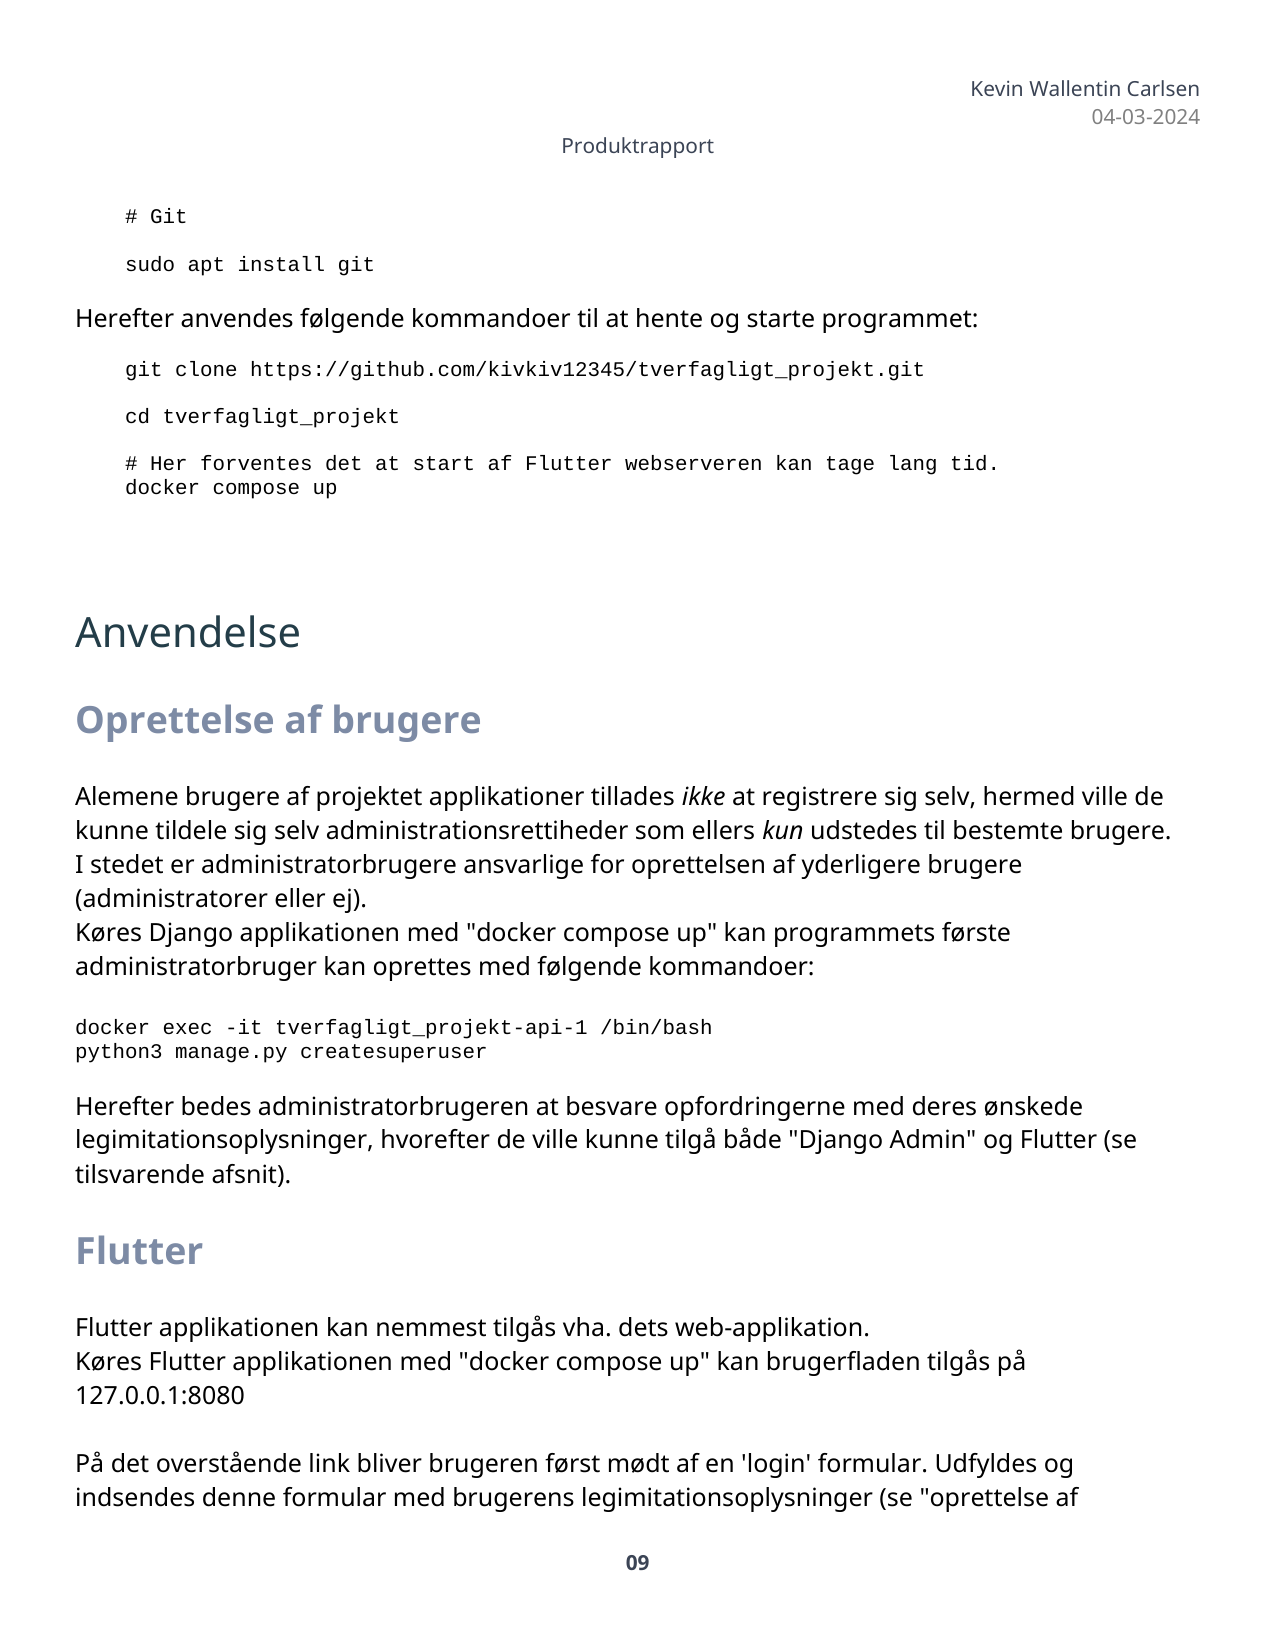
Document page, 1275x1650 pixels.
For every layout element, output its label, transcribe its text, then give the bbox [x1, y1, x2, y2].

text docker exec -it tverfagligt_projekt-api-1 /bin/bash [75, 1017, 1200, 1041]
text Køres Flutter applikationen med "docker compose up" kan brugerfladen tilgås på 127.0.0.1:8080 [75, 1343, 1200, 1412]
subtitle Flutter [75, 1224, 1200, 1275]
text Herefter bedes administratorbrugeren at besvare opfordringerne med deres ønskede legimitationsoplysninger, hvorefter de ville kunne tilgå både "Django Admin" og Flutter (se tilsvarende afsnit). [75, 1088, 1200, 1190]
subtitle Anvendelse [75, 603, 1200, 659]
text git clone https://github.com/kivkiv12345/tverfagligt_projekt.git [75, 359, 1200, 382]
text I stedet er administratorbrugere ansvarlige for oprettelsen af yderligere brugere (administratorer eller ej). [75, 847, 1200, 915]
text sudo apt install git [75, 254, 1200, 277]
text På det overstående link bliver brugeren først mødt af en 'login' formular. Udfyldes og indsendes denne formular med brugerens legimitationsoplysninger (se "oprettelse af [75, 1446, 1200, 1514]
text cd tverfagligt_projekt [75, 406, 1200, 430]
text Herefter anvendes følgende kommandoer til at hente og starte programmet: [75, 301, 1200, 335]
text # Her forventes det at start af Flutter webserveren kan tage lang tid. [75, 453, 1200, 477]
text python3 manage.py createsuperuser [75, 1041, 1200, 1064]
text Flutter applikationen kan nemmest tilgås vha. dets web-applikation. [75, 1309, 1200, 1343]
text Køres Django applikationen med "docker compose up" kan programmets første administratorbruger kan oprettes med følgende kommandoer: [75, 915, 1200, 983]
text # Git [75, 206, 1200, 230]
text Alemene brugere af projektet applikationer tillades ikke at registrere sig selv, hermed ville de kunne tildele sig selv administrationsrettiheder som ellers kun udstedes til bestemte brugere. [75, 779, 1200, 847]
subtitle Oprettelse af brugere [75, 694, 1200, 745]
text docker compose up [75, 477, 1200, 501]
